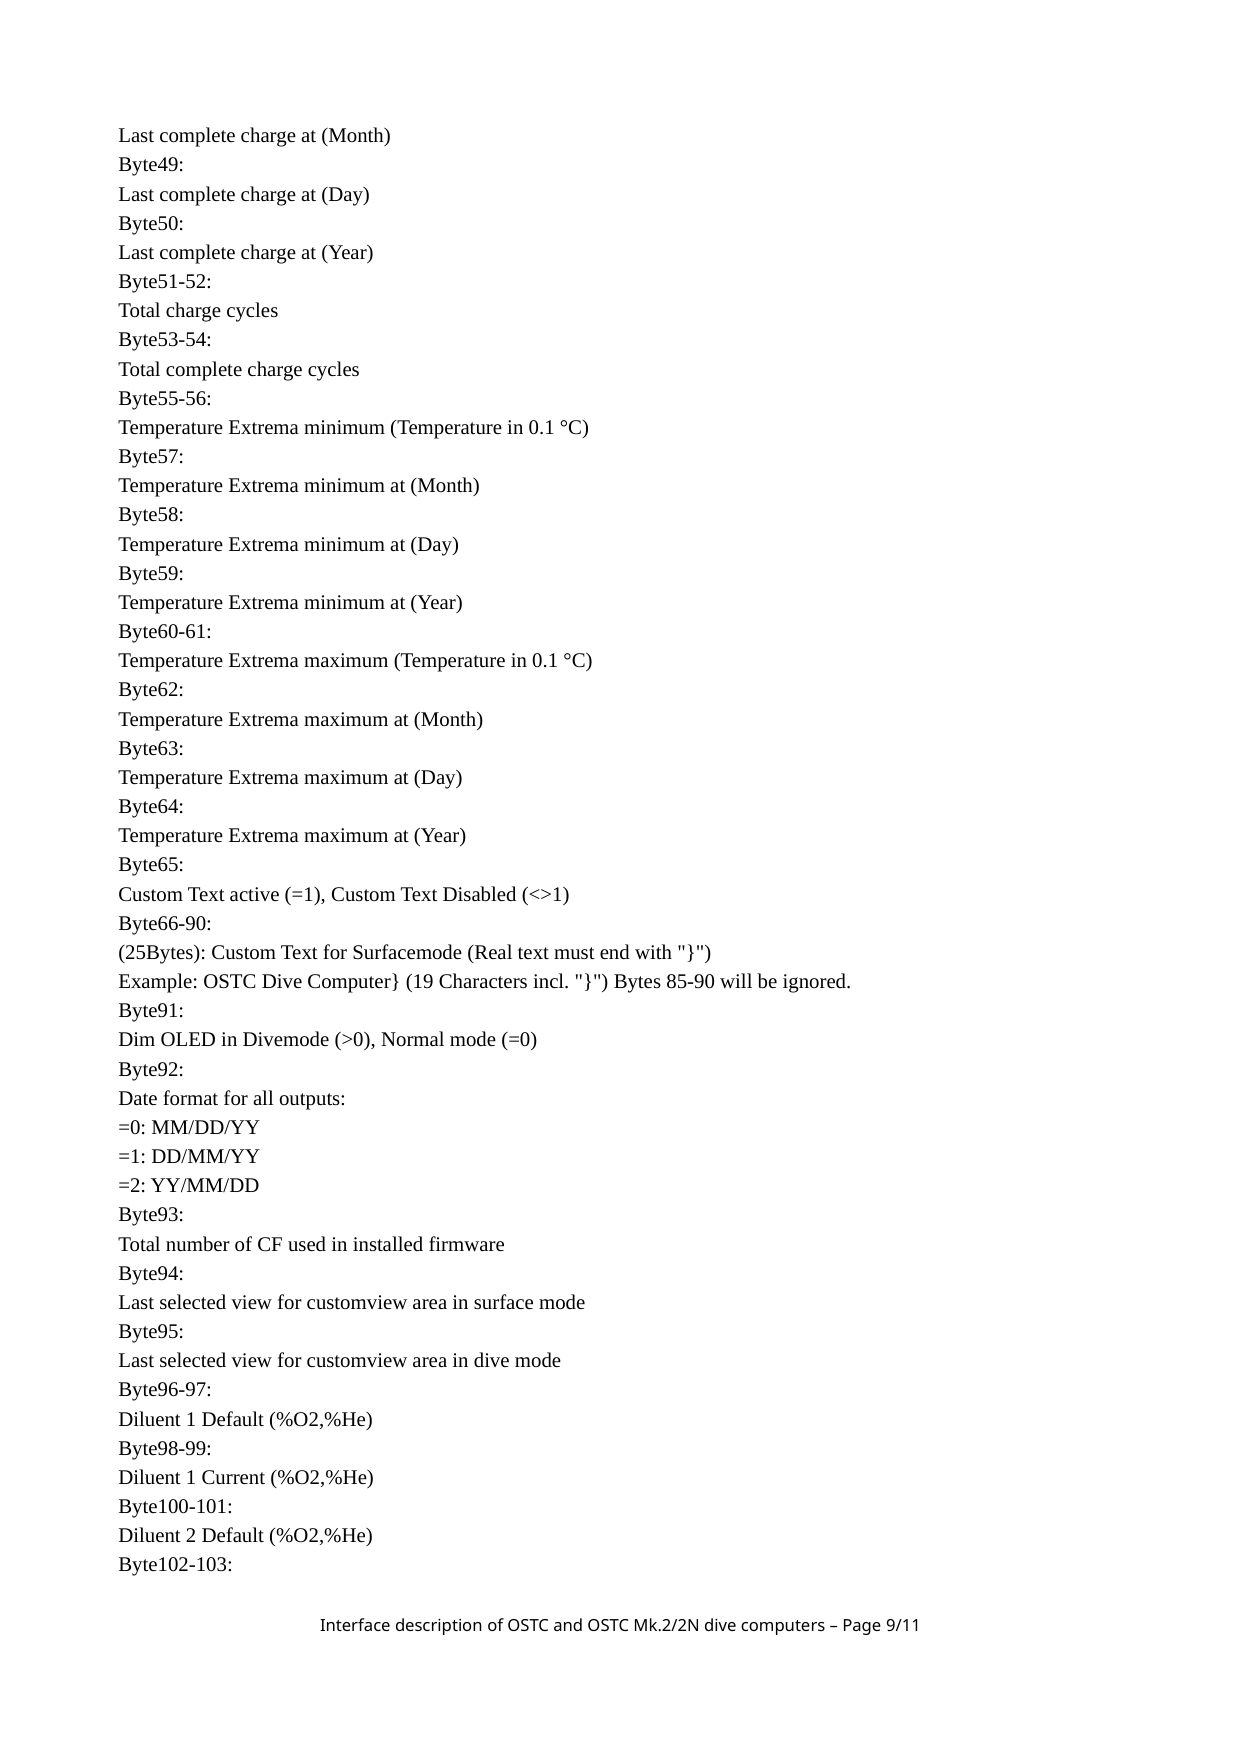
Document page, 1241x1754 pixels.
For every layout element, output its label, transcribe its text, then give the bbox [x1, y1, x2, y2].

text Total charge cycles [118, 293, 1122, 322]
text Last selected view for customview area in surface mode [118, 1285, 1122, 1314]
text Temperature Extrema maximum at (Month) [118, 701, 1122, 731]
text =1: DD/MM/YY [118, 1139, 1122, 1168]
text Byte60-61: [118, 614, 1122, 643]
text Byte98-99: [118, 1431, 1122, 1460]
text Byte49: [118, 147, 1122, 176]
text Total complete charge cycles [118, 351, 1122, 381]
text Byte94: [118, 1256, 1122, 1285]
text Diluent 1 Default (%O2,%He) [118, 1401, 1122, 1431]
text Temperature Extrema maximum (Temperature in 0.1 °C) [118, 643, 1122, 672]
text Byte50: [118, 206, 1122, 235]
text Temperature Extrema minimum at (Year) [118, 585, 1122, 614]
text Diluent 1 Current (%O2,%He) [118, 1460, 1122, 1489]
text Temperature Extrema minimum at (Month) [118, 468, 1122, 497]
text Byte102-103: [118, 1547, 1122, 1576]
text Byte95: [118, 1314, 1122, 1343]
text Custom Text active (=1), Custom Text Disabled (<>1) [118, 876, 1122, 906]
text Last complete charge at (Day) [118, 176, 1122, 206]
text Byte53-54: [118, 322, 1122, 351]
text (25Bytes): Custom Text for Surfacemode (Real text must end with "}") [118, 935, 1122, 964]
text Last complete charge at (Month) [118, 118, 1122, 147]
text Diluent 2 Default (%O2,%He) [118, 1518, 1122, 1547]
text Last complete charge at (Year) [118, 235, 1122, 264]
text Byte58: [118, 497, 1122, 526]
text Temperature Extrema minimum at (Day) [118, 526, 1122, 556]
text Example: OSTC Dive Computer} (19 Characters incl. "}") Bytes 85-90 will be ignored. [118, 964, 1122, 993]
text =0: MM/DD/YY [118, 1110, 1122, 1139]
text Byte92: [118, 1051, 1122, 1081]
text Byte57: [118, 439, 1122, 468]
text Byte65: [118, 847, 1122, 876]
text Byte55-56: [118, 381, 1122, 410]
text Last selected view for customview area in dive mode [118, 1343, 1122, 1372]
text Byte93: [118, 1197, 1122, 1226]
text Byte59: [118, 556, 1122, 585]
text Temperature Extrema maximum at (Year) [118, 818, 1122, 847]
text Date format for all outputs: [118, 1081, 1122, 1110]
text Dim OLED in Divemode (>0), Normal mode (=0) [118, 1022, 1122, 1051]
text Byte63: [118, 731, 1122, 760]
text Byte62: [118, 672, 1122, 701]
text =2: YY/MM/DD [118, 1168, 1122, 1197]
text Byte96-97: [118, 1372, 1122, 1401]
text Byte91: [118, 993, 1122, 1022]
text Temperature Extrema maximum at (Day) [118, 760, 1122, 789]
text Total number of CF used in installed firmware [118, 1226, 1122, 1256]
text Temperature Extrema minimum (Temperature in 0.1 °C) [118, 410, 1122, 439]
text Byte66-90: [118, 906, 1122, 935]
text Byte64: [118, 789, 1122, 818]
text Byte51-52: [118, 264, 1122, 293]
text Byte100-101: [118, 1489, 1122, 1518]
